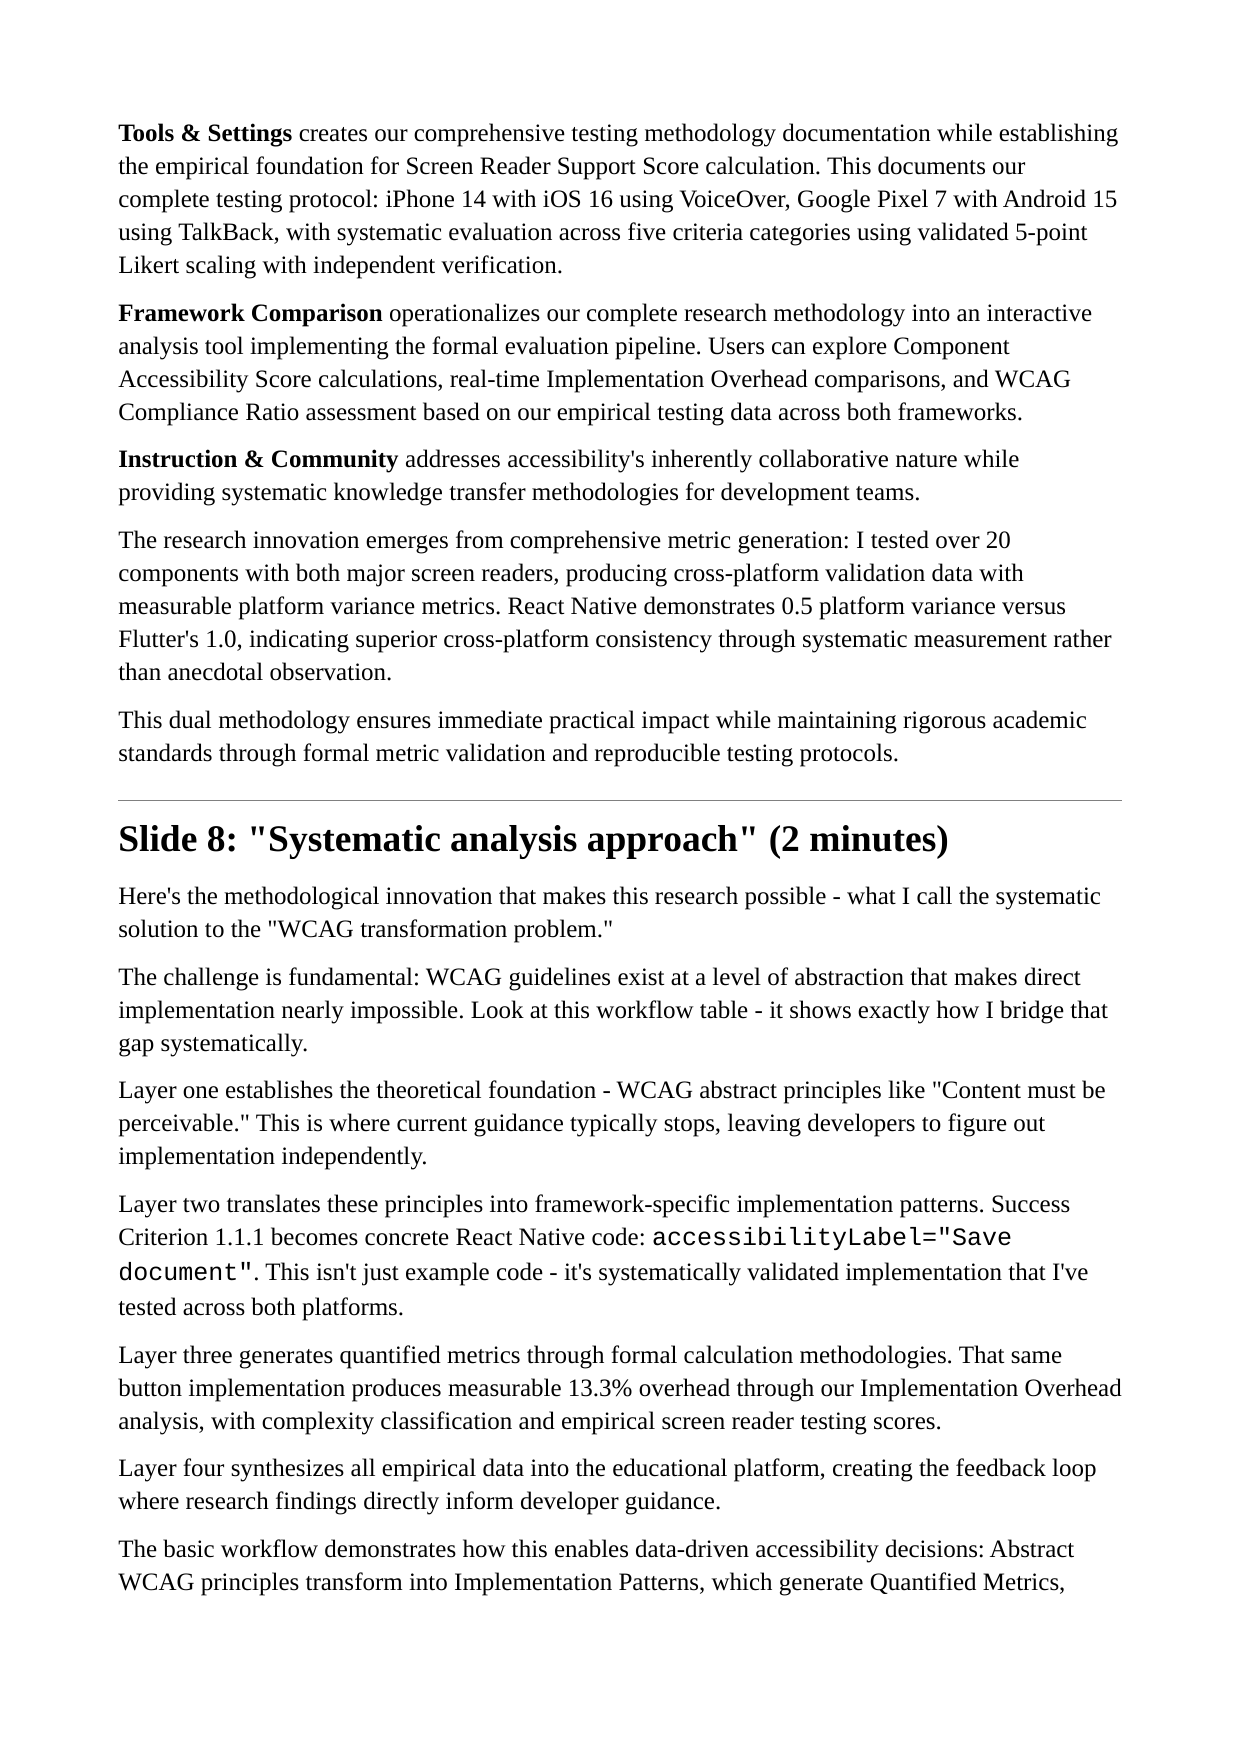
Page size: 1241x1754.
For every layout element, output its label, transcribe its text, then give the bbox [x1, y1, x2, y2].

subtitle Slide 8: "Systematic analysis approach" (2 minutes) [118, 817, 1122, 860]
text The challenge is fundamental: WCAG guidelines exist at a level of abstraction that makes direct implementation nearly impossible. Look at this workflow table - it shows exactly how I bridge that gap systematically. [118, 962, 1122, 1056]
text Layer four synthesizes all empirical data into the educational platform, creating the feedback loop where research findings directly inform developer guidance. [118, 1453, 1122, 1515]
text This dual methodology ensures immediate practical impact while maintaining rigorous academic standards through formal metric validation and reproducible testing protocols. [118, 705, 1122, 767]
text Instruction & Community addresses accessibility's inherently collaborative nature while providing systematic knowledge transfer methodologies for development teams. [118, 444, 1122, 506]
text Framework Comparison operationalizes our complete research methodology into an interactive analysis tool implementing the formal evaluation pipeline. Users can explore Component Accessibility Score calculations, real-time Implementation Overhead comparisons, and WCAG Compliance Ratio assessment based on our empirical testing data across both frameworks. [118, 298, 1122, 426]
text Layer three generates quantified metrics through formal calculation methodologies. That same button implementation produces measurable 13.3% overhead through our Implementation Overhead analysis, with complexity classification and empirical screen reader testing scores. [118, 1340, 1122, 1434]
text The research innovation emerges from comprehensive metric generation: I tested over 20 components with both major screen readers, producing cross-platform validation data with measurable platform variance metrics. React Native demonstrates 0.5 platform variance versus Flutter's 1.0, indicating superior cross-platform consistency through systematic measurement rather than anecdotal observation. [118, 525, 1122, 686]
text Layer two translates these principles into framework-specific implementation patterns. Success Criterion 1.1.1 becomes concrete React Native code: accessibilityLabel="Save document". This isn't just example code - it's systematically validated implementation that I've tested across both platforms. [118, 1189, 1122, 1321]
text Tools & Settings creates our comprehensive testing methodology documentation while establishing the empirical foundation for Screen Reader Support Score calculation. This documents our complete testing protocol: iPhone 14 with iOS 16 using VoiceOver, Google Pixel 7 with Android 15 using TalkBack, with systematic evaluation across five criteria categories using validated 5-point Likert scaling with independent verification. [118, 118, 1122, 279]
text Here's the methodological innovation that makes this research possible - what I call the systematic solution to the "WCAG transformation problem." [118, 881, 1122, 943]
text Layer one establishes the theoretical foundation - WCAG abstract principles like "Content must be perceivable." This is where current guidance typically stops, leaving developers to figure out implementation independently. [118, 1075, 1122, 1170]
text The basic workflow demonstrates how this enables data-driven accessibility decisions: Abstract WCAG principles transform into Implementation Patterns, which generate Quantified Metrics, [118, 1534, 1122, 1596]
